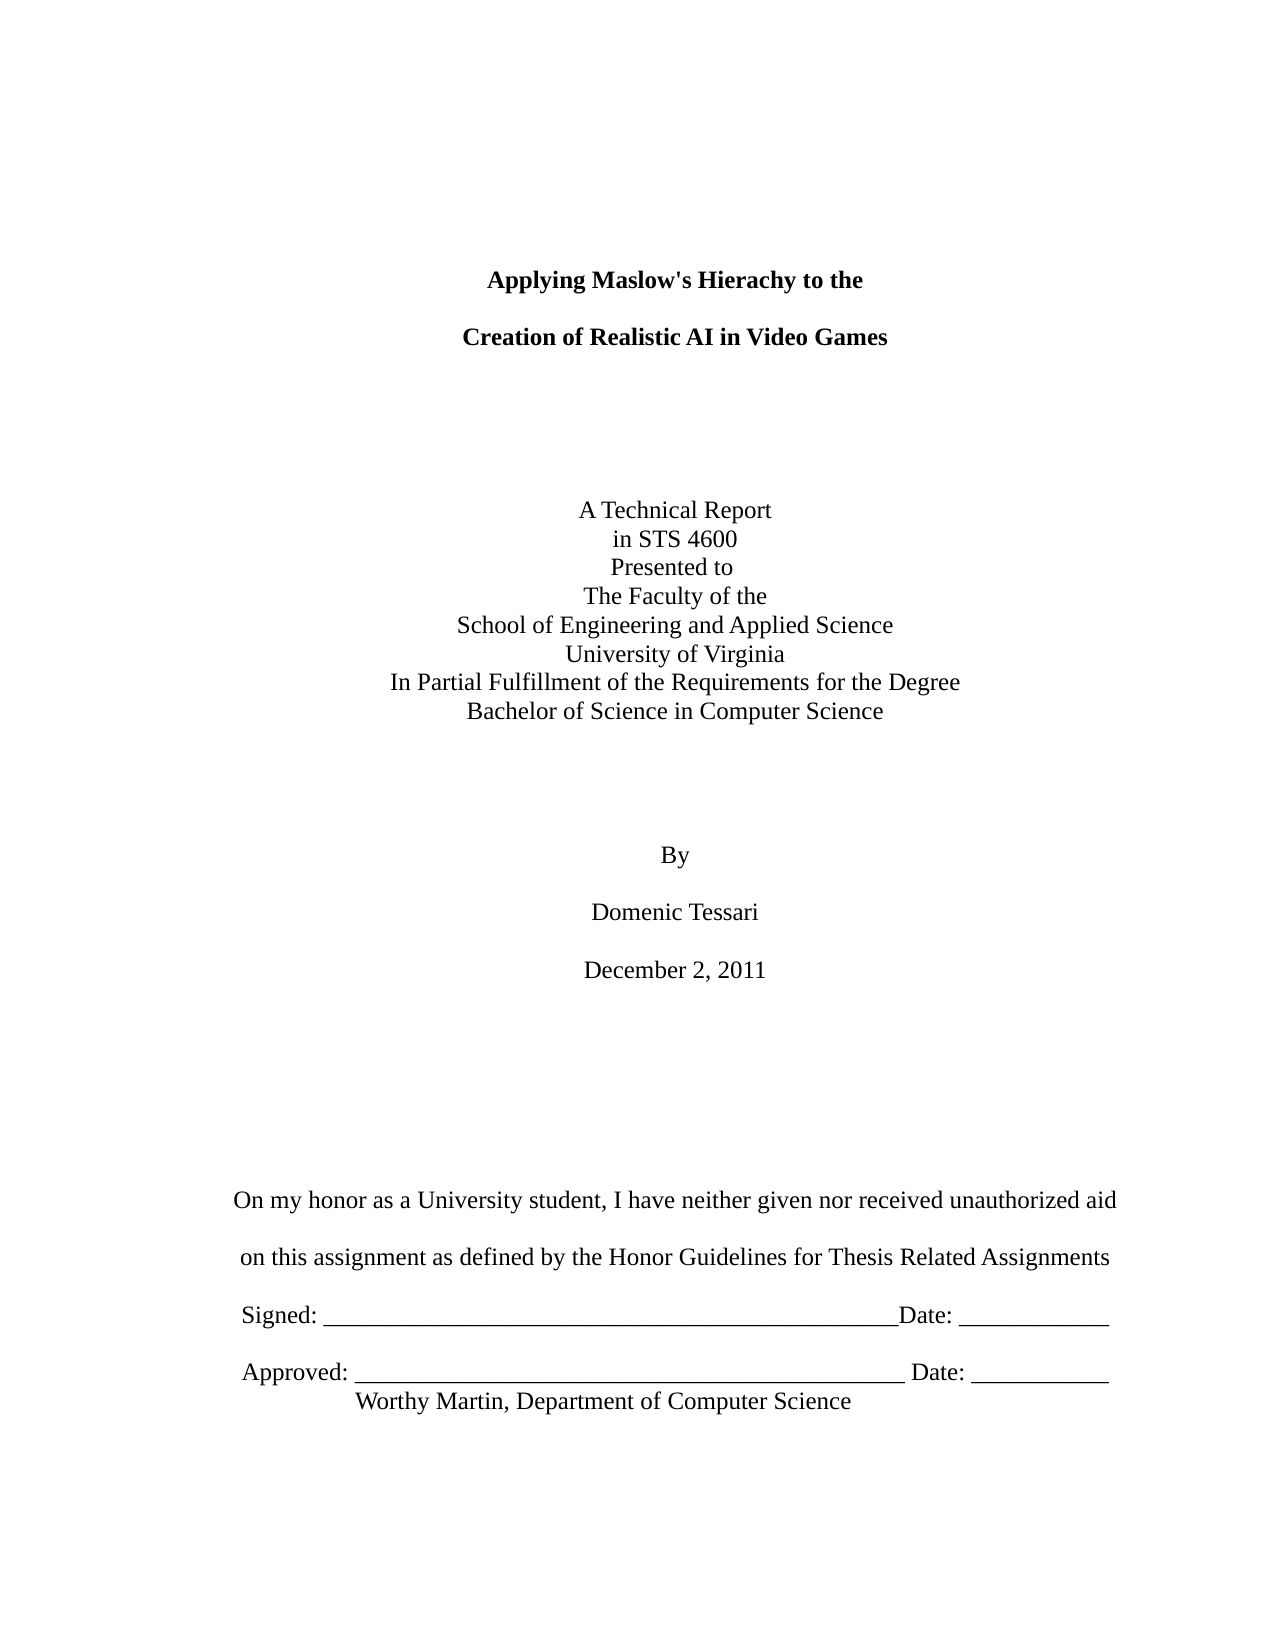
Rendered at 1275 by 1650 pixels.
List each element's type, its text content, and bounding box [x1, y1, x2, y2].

text By [225, 840, 1125, 869]
text Presented to [225, 552, 1125, 581]
text University of Virginia [225, 639, 1125, 667]
text On my honor as a University student, I have neither given nor received unauthorized aid on this assignment as defined by the Honor Guidelines for Thesis Related Assignments [225, 1185, 1125, 1271]
text In Partial Fulfillment of the Requirements for the Degree [225, 667, 1125, 696]
text Creation of Realistic AI in Video Games [225, 322, 1125, 351]
text December 2, 2011 [225, 955, 1125, 984]
text The Faculty of the [225, 581, 1125, 610]
text in STS 4600 [225, 524, 1125, 552]
text Signed: ______________________________________________Date: ____________ [225, 1300, 1125, 1329]
text Bachelor of Science in Computer Science [225, 696, 1125, 725]
text Approved: ____________________________________________ Date: ___________ [225, 1357, 1125, 1386]
text A Technical Report [225, 495, 1125, 524]
text Domenic Tessari [225, 897, 1125, 926]
text Applying Maslow's Hierachy to the [225, 265, 1125, 294]
text School of Engineering and Applied Science [225, 610, 1125, 639]
text Worthy Martin, Department of Computer Science [225, 1386, 1125, 1415]
